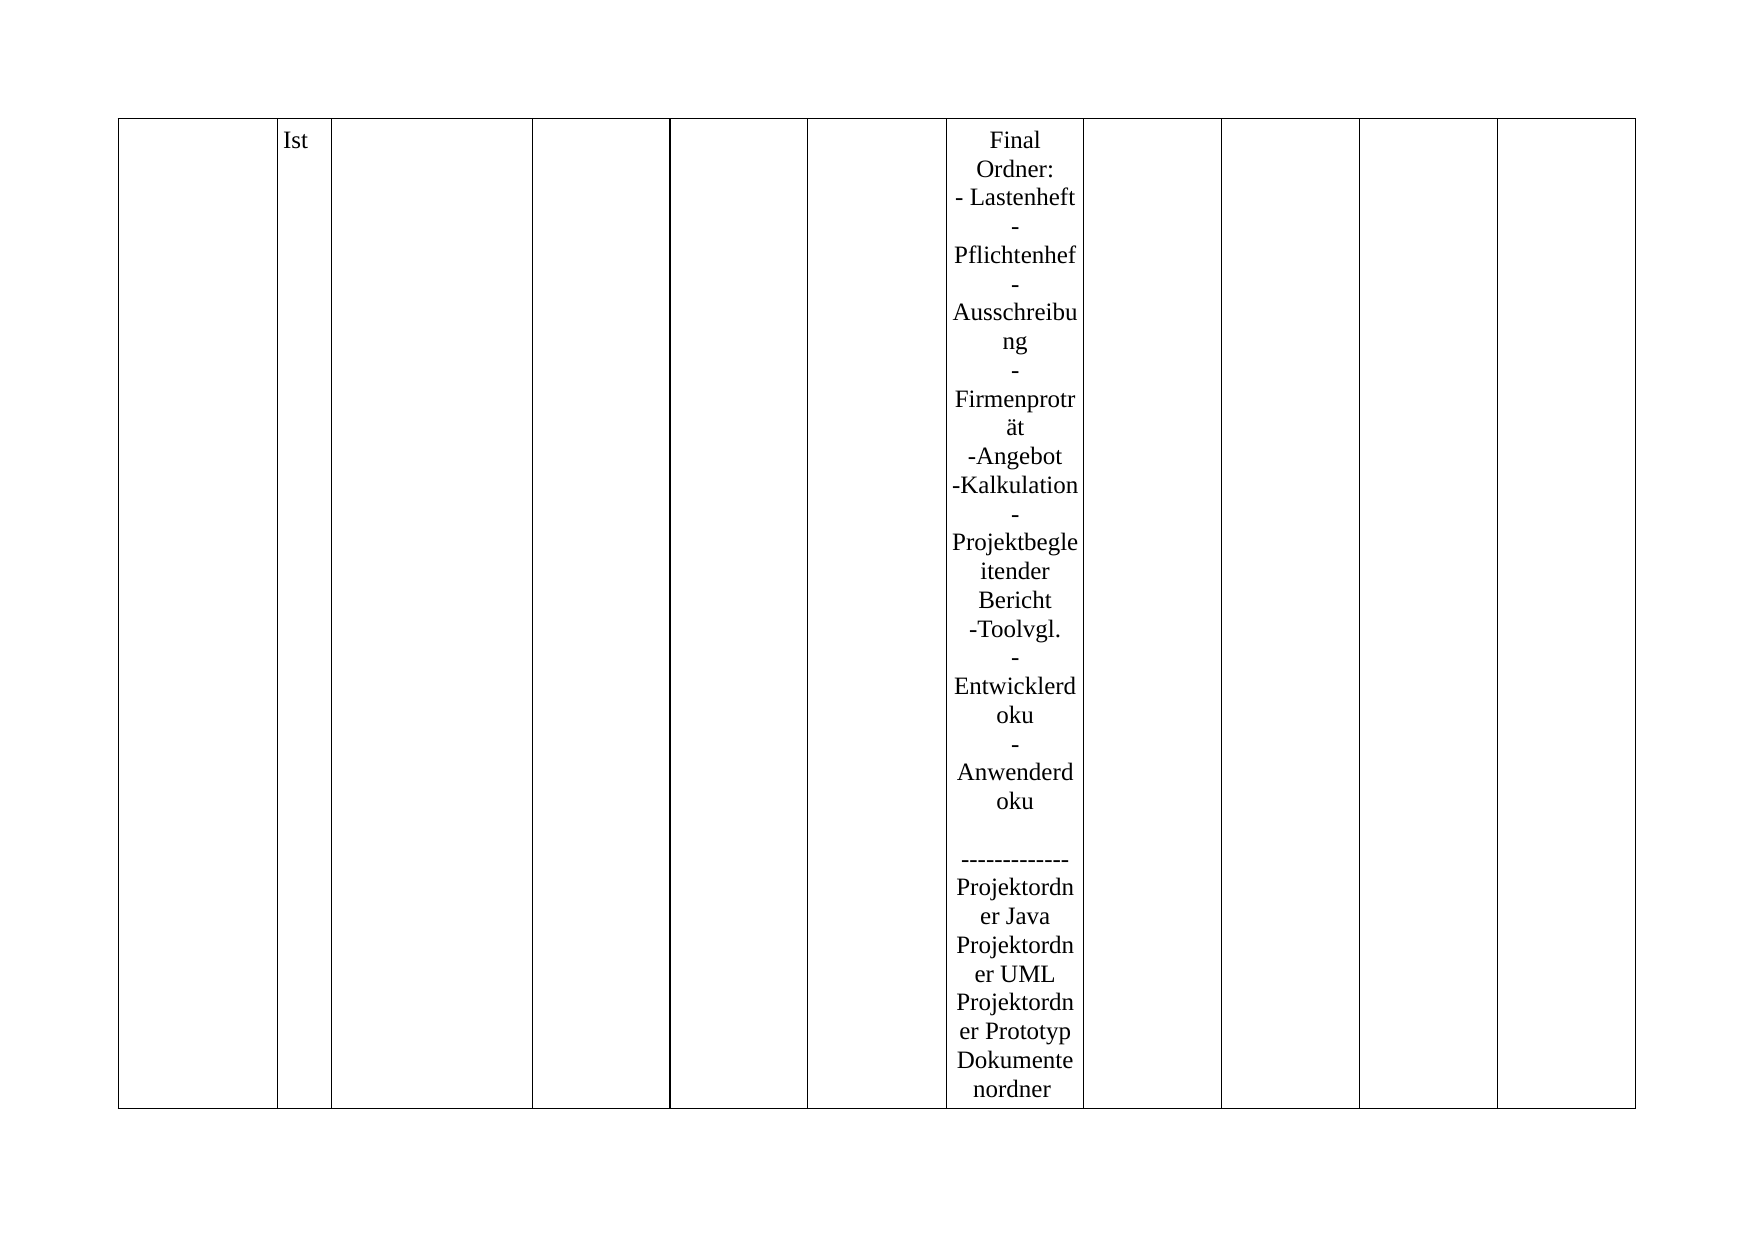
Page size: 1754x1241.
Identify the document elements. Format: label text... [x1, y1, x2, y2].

table_cell [1360, 119, 1497, 1108]
table_cell [1084, 119, 1221, 1108]
table_cell [808, 119, 946, 1108]
table_cell [332, 119, 532, 1108]
table_cell [671, 119, 807, 1108]
table_cell [1498, 119, 1635, 1108]
table_cell [119, 119, 277, 1108]
table_cell Final Ordner: - Lastenheft - Pflichtenhef -Ausschreibung -Firmenproträt -Angebot -Kalkulation -Projektbegleitender Bericht -Toolvgl. - Entwicklerdoku - Anwenderdoku ------------- Projektordner Java Projektordner UML Projektordner Prototyp Dokumentenordner [947, 119, 1083, 1108]
table_cell [1222, 119, 1359, 1108]
table_cell Ist [278, 119, 331, 1108]
table_cell [533, 119, 669, 1108]
